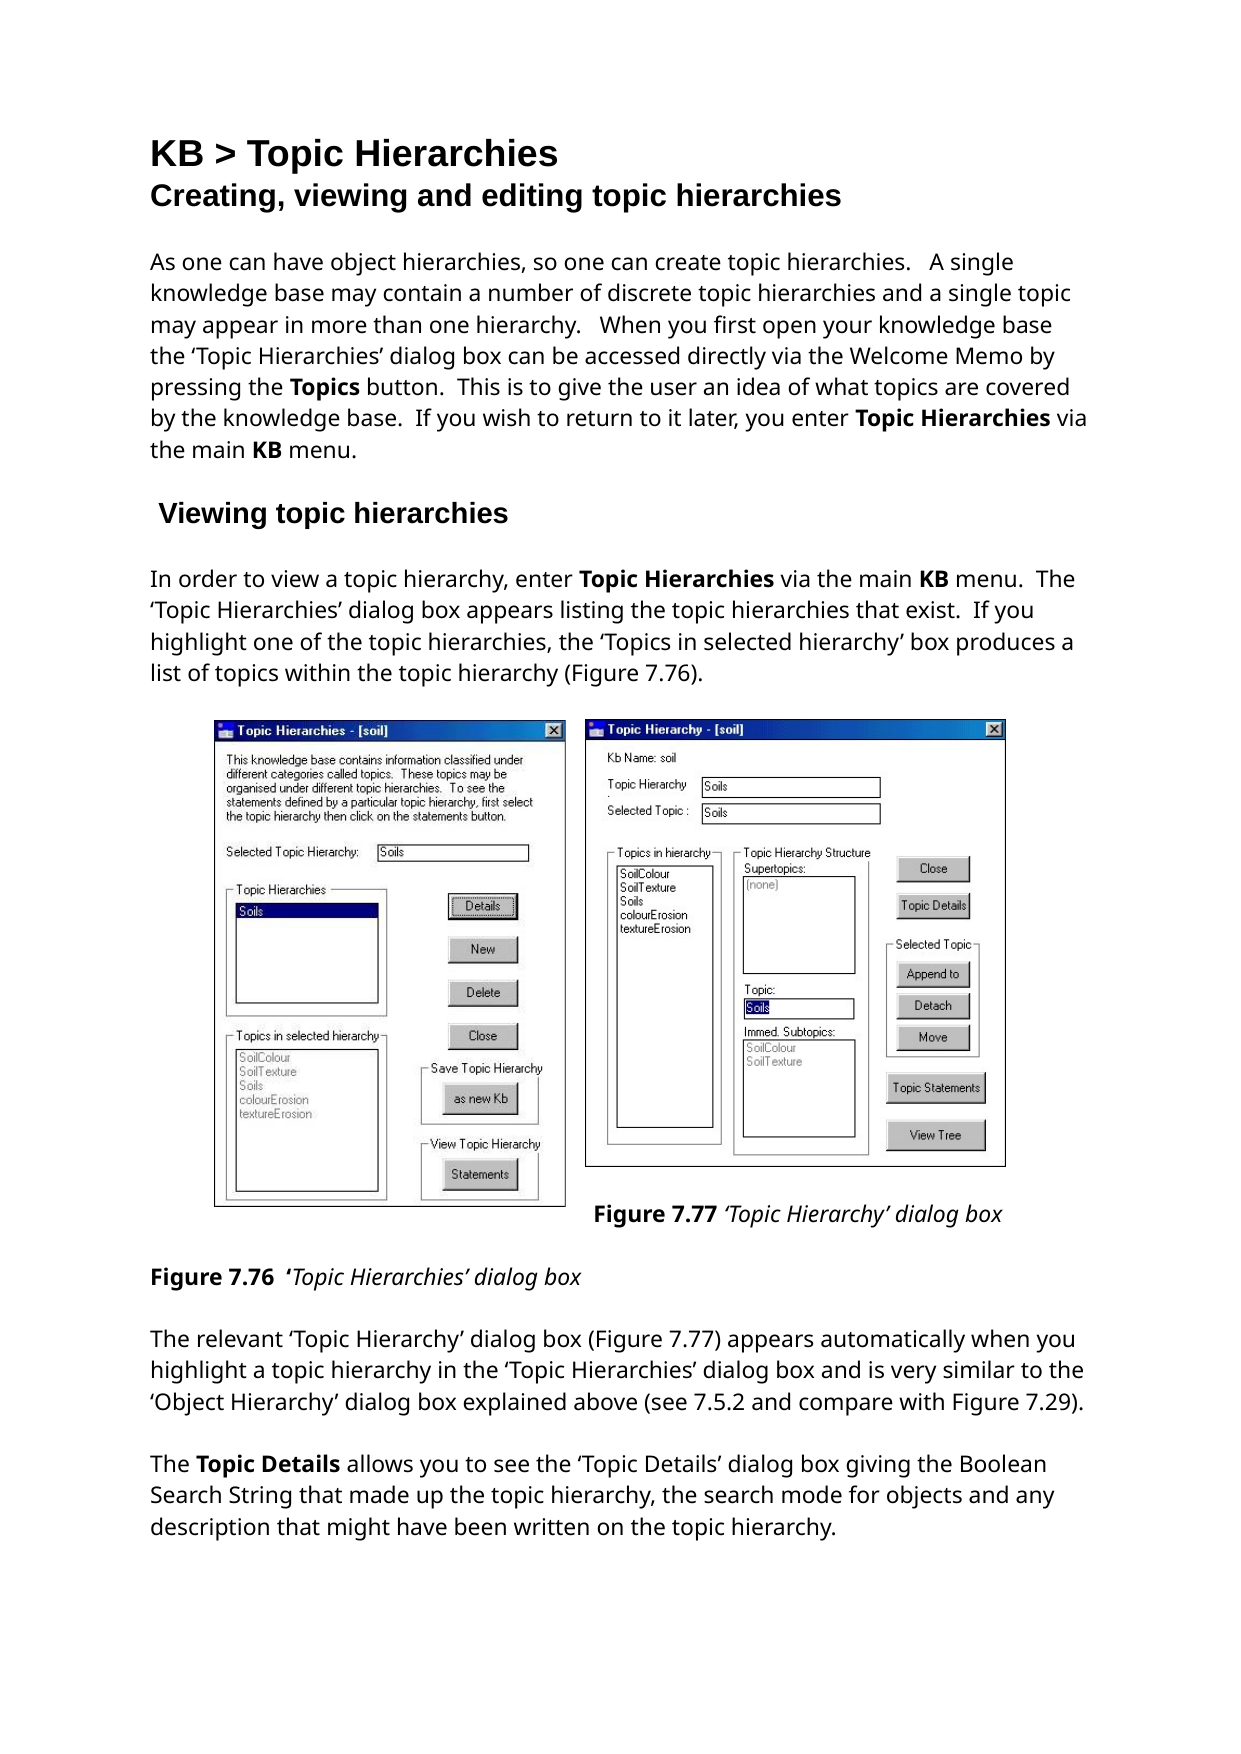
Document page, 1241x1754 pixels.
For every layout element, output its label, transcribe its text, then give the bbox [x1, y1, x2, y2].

picture [214, 720, 566, 1207]
subtitle Creating, viewing and editing topic hierarchies [150, 177, 1090, 213]
picture [585, 719, 1006, 1167]
text The relevant ‘Topic Hierarchy’ dialog box (Figure 7.77) appears automatically when you highlight a topic hierarchy in the ‘Topic Hierarchies’ dialog box and is very similar to the ‘Object Hierarchy’ dialog box explained above (see 7.5.2 and compare with Figure 7.29). [150, 1323, 1090, 1417]
subtitle KB > Topic Hierarchies [150, 131, 1090, 174]
text The Topic Details allows you to see the ‘Topic Details’ dialog box giving the Boolean Search String that made up the topic hierarchy, the search mode for objects and any description that might have been written on the topic hierarchy. [150, 1448, 1090, 1542]
text As one can have object hierarchies, so one can create topic hierarchies. A single knowledge base may contain a number of discrete topic hierarchies and a single topic may appear in more than one hierarchy. When you first open your knowledge base the ‘Topic Hierarchies’ dialog box can be accessed directly via the Welcome Memo by pressing the Topics button. This is to give the user an idea of what topics are covered by the knowledge base. If you wish to return to it later, you enter Topic Hierarchies via the main KB menu. [150, 246, 1090, 465]
text Figure 7.77 ‘Topic Hierarchy’ dialog box [150, 1198, 1090, 1229]
text Figure 7.76 ‘Topic Hierarchies’ dialog box [150, 1261, 1090, 1292]
subtitle Viewing topic hierarchies [150, 496, 1090, 530]
text In order to view a topic hierarchy, enter Topic Hierarchies via the main KB menu. The ‘Topic Hierarchies’ dialog box appears listing the topic hierarchies that exist. If you highlight one of the topic hierarchies, the ‘Topics in selected hierarchy’ box produces a list of topics within the topic hierarchy (Figure 7.76). [150, 563, 1090, 688]
